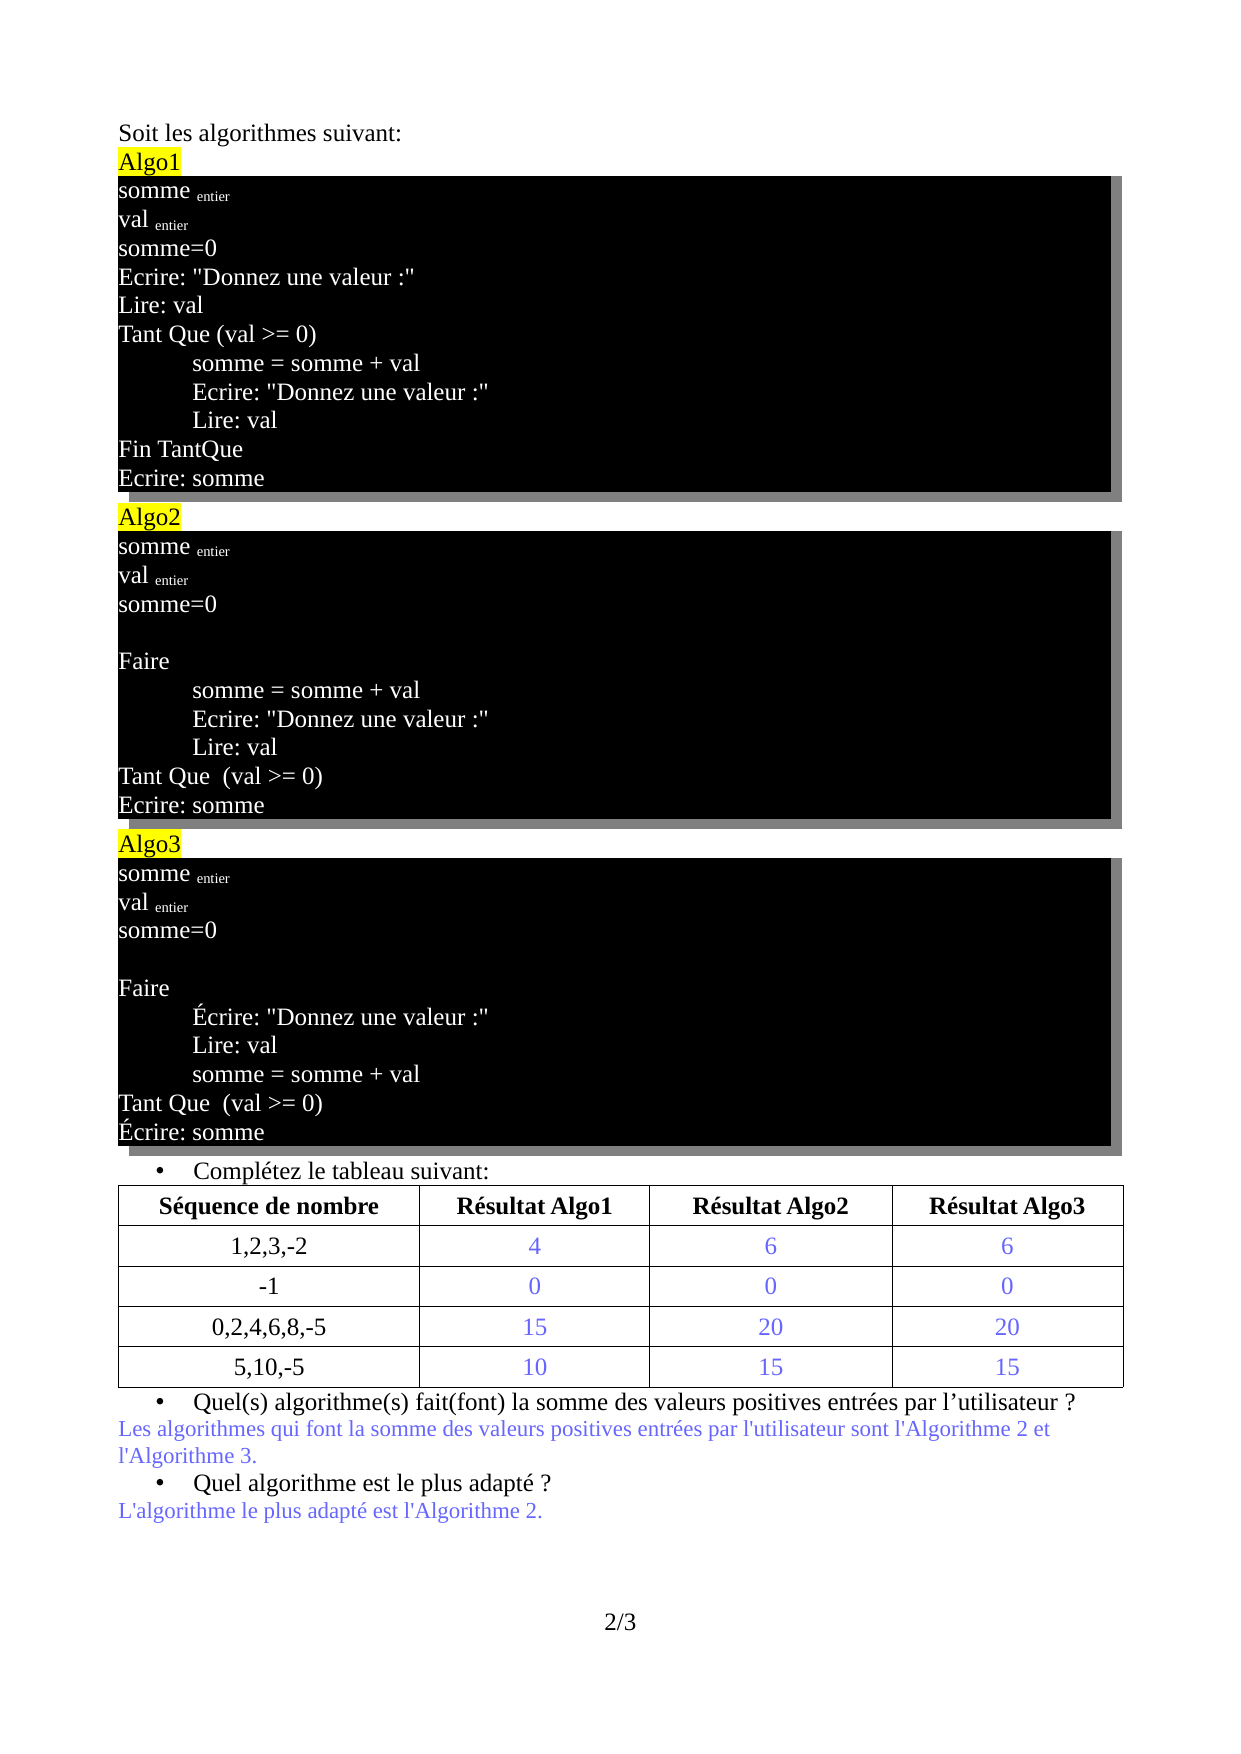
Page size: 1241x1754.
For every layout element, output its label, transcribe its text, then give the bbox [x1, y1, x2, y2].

table_cell 20 [650, 1307, 892, 1346]
text Faire [118, 646, 1111, 675]
text Ecrire: "Donnez une valeur :" [118, 377, 1111, 406]
text Soit les algorithmes suivant: [118, 118, 1122, 147]
table_cell 1,2,3,-2 [119, 1226, 419, 1266]
table_cell 5,10,-5 [119, 1347, 419, 1387]
text Ecrire: "Donnez une valeur :" [118, 262, 1111, 291]
text Ecrire: somme [118, 790, 1111, 819]
list Quel(s) algorithme(s) fait(font) la somme des valeurs positives entrées par l’utilisateur ? [156, 1388, 1122, 1415]
text somme = somme + val [118, 348, 1111, 377]
text Lire: val [118, 406, 1111, 434]
text Tant Que (val >= 0) [118, 1088, 1111, 1117]
text somme=0 [118, 916, 1111, 944]
table_cell 6 [650, 1226, 892, 1266]
table_header Résultat Algo3 [893, 1186, 1123, 1225]
text somme=0 [118, 233, 1111, 262]
text L'algorithme le plus adapté est l'Algorithme 2. [118, 1497, 1122, 1523]
text Fin TantQue [118, 434, 1111, 463]
text Faire [118, 973, 1111, 1002]
text Écrire: somme [118, 1117, 1111, 1146]
table_cell 4 [420, 1226, 649, 1266]
text Ecrire: "Donnez une valeur :" [118, 704, 1111, 732]
text Tant Que (val >= 0) [118, 761, 1111, 790]
text Ecrire: somme [118, 463, 1111, 492]
text Lire: val [118, 291, 1111, 319]
list Complétez le tableau suivant: [156, 1156, 1122, 1185]
table_cell -1 [119, 1267, 419, 1306]
table_cell 15 [420, 1307, 649, 1346]
table_cell 15 [893, 1347, 1123, 1387]
text Algo3 [118, 829, 1122, 858]
text Algo1 [118, 147, 1122, 176]
list Quel algorithme est le plus adapté ? [156, 1468, 1122, 1497]
text val entier [118, 204, 1111, 233]
text val entier [118, 887, 1111, 916]
text Algo2 [118, 502, 1122, 531]
text somme entier [118, 531, 1111, 560]
text Écrire: "Donnez une valeur :" [118, 1002, 1111, 1031]
text val entier [118, 560, 1111, 589]
table_header Résultat Algo2 [650, 1186, 892, 1225]
text somme entier [118, 176, 1111, 204]
text somme=0 [118, 589, 1111, 617]
table_header Séquence de nombre [119, 1186, 419, 1225]
table_cell 20 [893, 1307, 1123, 1346]
table_cell 0 [893, 1267, 1123, 1306]
table_cell 10 [420, 1347, 649, 1387]
table_header Résultat Algo1 [420, 1186, 649, 1225]
table_cell 15 [650, 1347, 892, 1387]
text Tant Que (val >= 0) [118, 319, 1111, 348]
table_cell 0 [650, 1267, 892, 1306]
table_cell 0,2,4,6,8,-5 [119, 1307, 419, 1346]
text somme = somme + val [118, 675, 1111, 704]
text Lire: val [118, 732, 1111, 761]
text somme entier [118, 858, 1111, 887]
table_cell 0 [420, 1267, 649, 1306]
text Lire: val [118, 1031, 1111, 1059]
text Les algorithmes qui font la somme des valeurs positives entrées par l'utilisateur sont l'Algorithme 2 et l'Algorithme 3. [118, 1415, 1122, 1468]
text somme = somme + val [118, 1059, 1111, 1088]
table_cell 6 [893, 1226, 1123, 1266]
